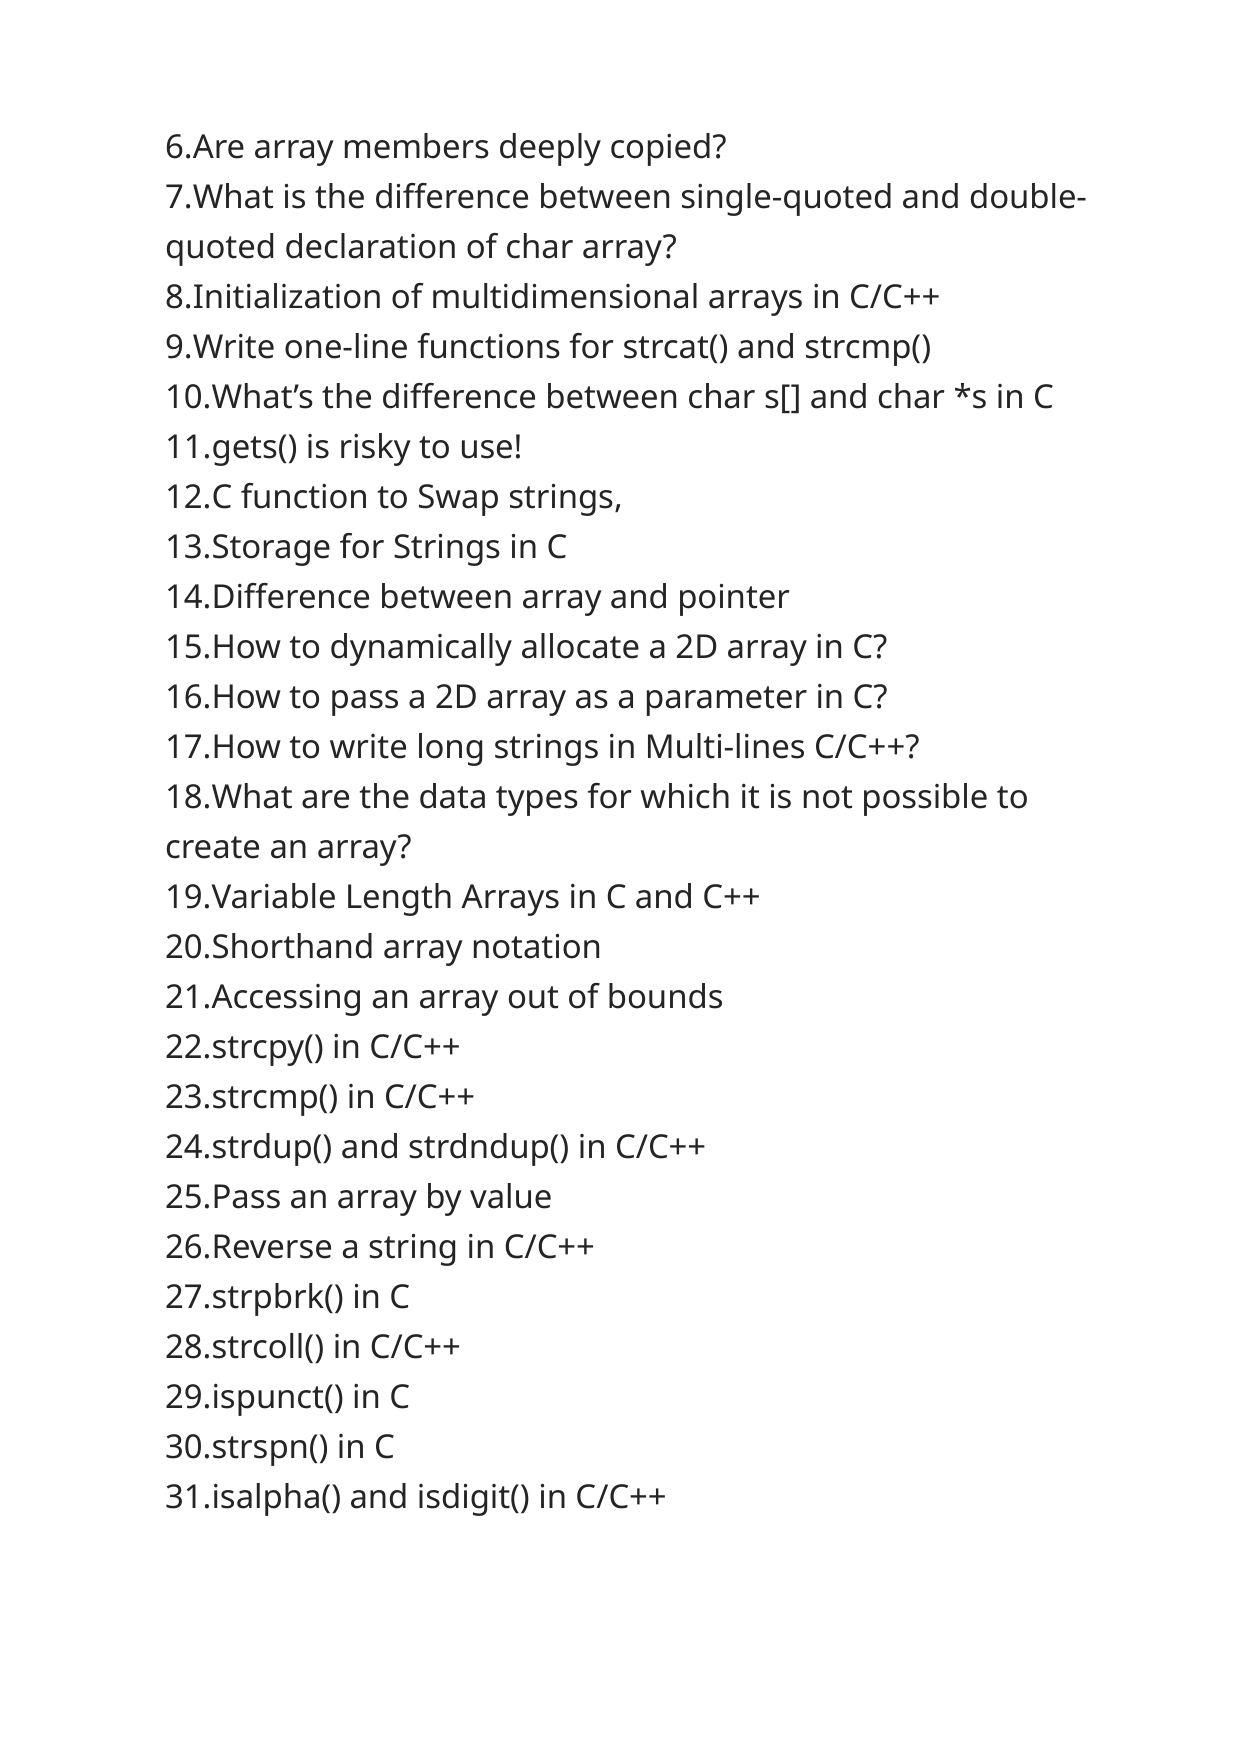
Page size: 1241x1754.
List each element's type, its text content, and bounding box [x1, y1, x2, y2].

list C function to Swap strings, [165, 468, 1122, 518]
list Variable Length Arrays in C and C++ [165, 868, 1122, 918]
list Initialization of multidimensional arrays in C/C++ [165, 268, 1122, 318]
list gets() is risky to use! [165, 418, 1122, 468]
list How to pass a 2D array as a parameter in C? [165, 668, 1122, 718]
list How to dynamically allocate a 2D array in C? [165, 618, 1122, 668]
list Shorthand array notation [165, 918, 1122, 968]
list Storage for Strings in C [165, 518, 1122, 568]
list strcpy() in C/C++ [165, 1018, 1122, 1068]
list Are array members deeply copied? [165, 118, 1122, 168]
list Reverse a string in C/C++ [165, 1218, 1122, 1268]
list strspn() in C [165, 1418, 1122, 1468]
list What is the difference between single-quoted and double-quoted declaration of char array? [165, 168, 1122, 268]
list strcoll() in C/C++ [165, 1318, 1122, 1368]
list ispunct() in C [165, 1368, 1122, 1418]
list Write one-line functions for strcat() and strcmp() [165, 318, 1122, 368]
list Accessing an array out of bounds [165, 968, 1122, 1018]
list Pass an array by value [165, 1168, 1122, 1218]
list isalpha() and isdigit() in C/C++ [165, 1468, 1122, 1518]
list strcmp() in C/C++ [165, 1068, 1122, 1118]
list strdup() and strdndup() in C/C++ [165, 1118, 1122, 1168]
list What are the data types for which it is not possible to create an array? [165, 768, 1122, 868]
list What’s the difference between char s[] and char *s in C [165, 368, 1122, 418]
list Difference between array and pointer [165, 568, 1122, 618]
list strpbrk() in C [165, 1268, 1122, 1318]
list How to write long strings in Multi-lines C/C++? [165, 718, 1122, 768]
